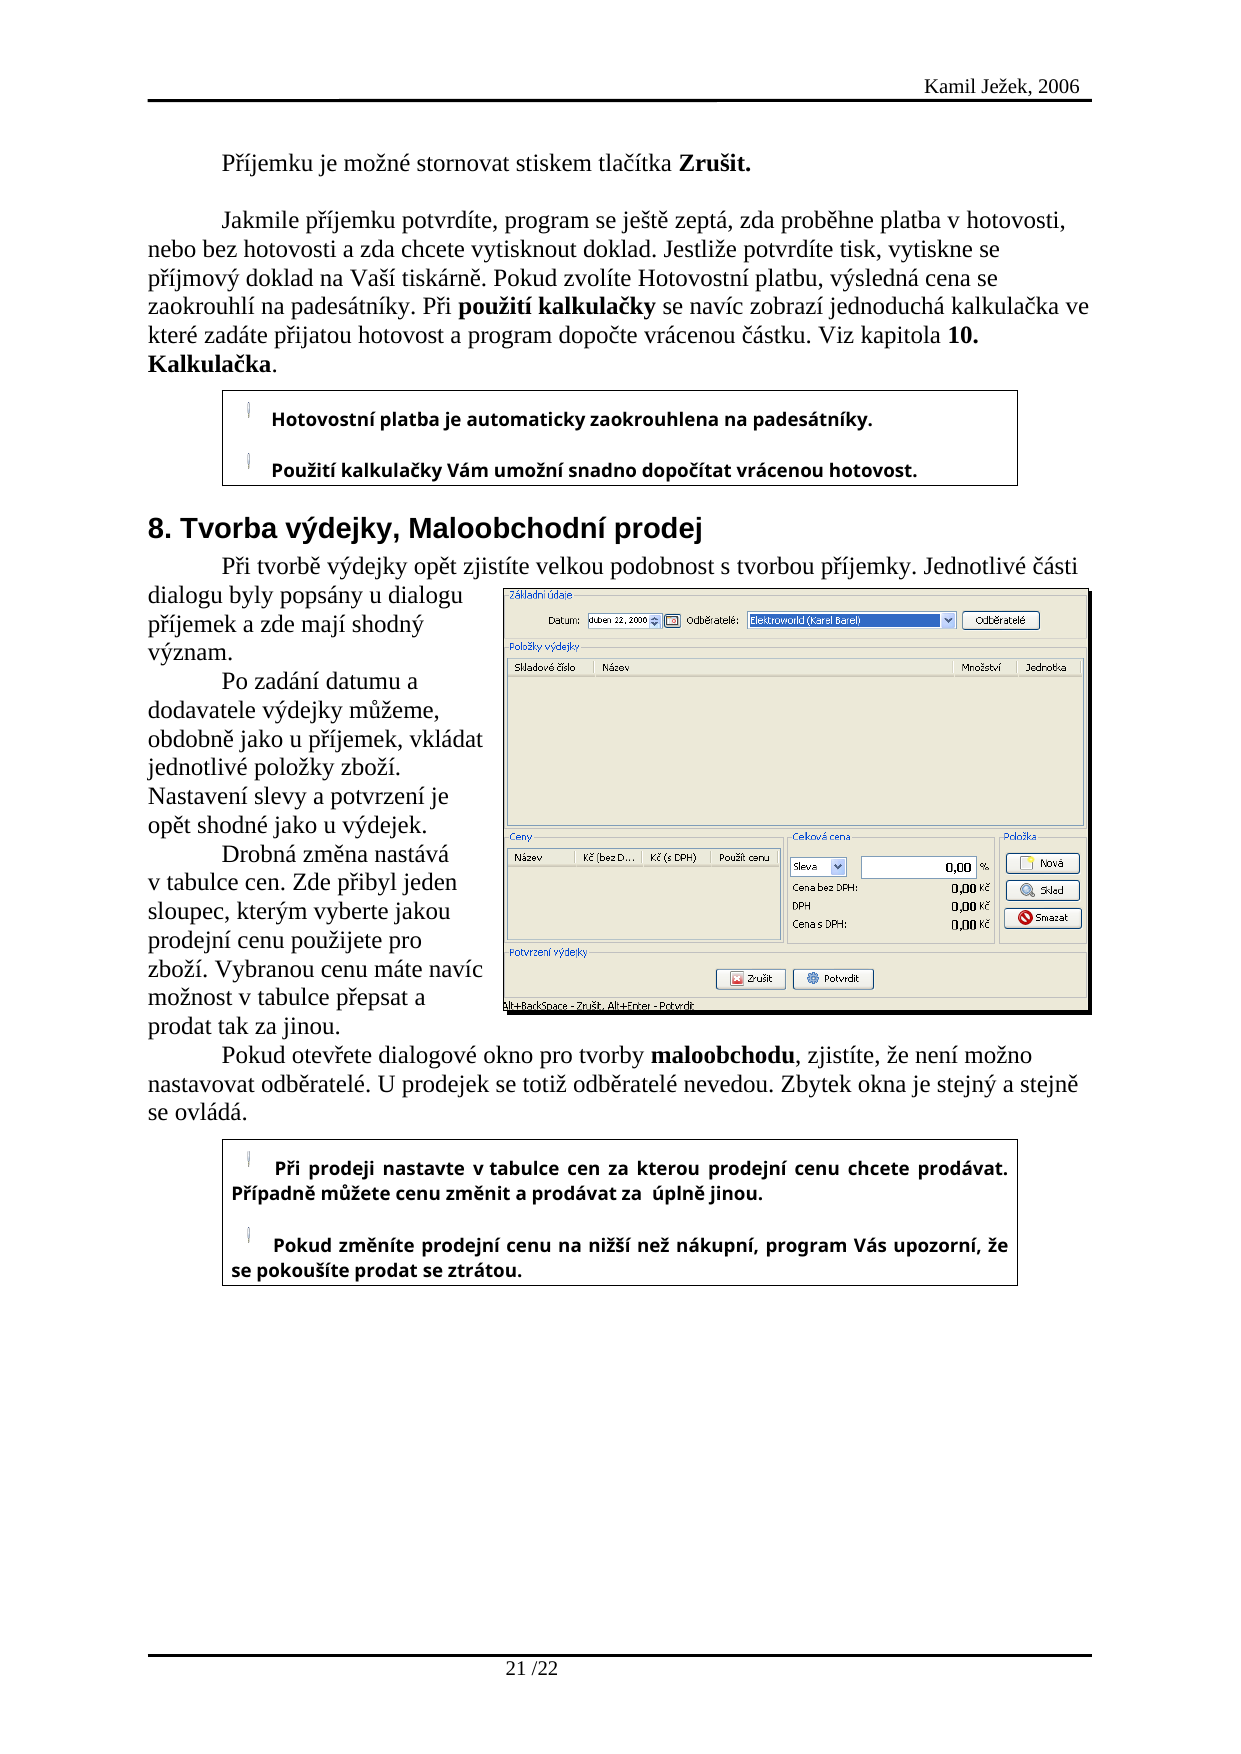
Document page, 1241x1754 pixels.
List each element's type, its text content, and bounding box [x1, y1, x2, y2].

text Pokud otevřete dialogové okno pro tvorby maloobchodu, zjistíte, že není možno nastavovat odběratelé. U prodejek se totiž odběratelé nevedou. Zbytek okna je stejný a stejně se ovládá. [148, 1040, 1092, 1126]
subtitle 8. Tvorba výdejky, Maloobchodní prodej [148, 511, 1092, 545]
text Při tvorbě výdejky opět zjistíte velkou podobnost s tvorbou příjemky. Jednotlivé části dialogu byly popsány u dialogu příjemek a zde mají shodný význam. [148, 551, 1092, 666]
text Příjemku je možné stornovat stiskem tlačítka Zrušit. [148, 148, 1092, 176]
text Jakmile příjemku potvrdíte, program se ještě zeptá, zda proběhne platba v hotovosti, nebo bez hotovosti a zda chcete vytisknout doklad. Jestliže potvrdíte tisk, vytiskne se příjmový doklad na Vaší tiskárně. Pokud zvolíte Hotovostní platbu, výsledná cena se zaokrouhlí na padesátníky. Při použití kalkulačky se navíc zobrazí jednoduchá kalkulačka ve které zadáte přijatou hotovost a program dopočte vrácenou částku. Viz kapitola 10. Kalkulačka. [148, 205, 1092, 378]
text Použití kalkulačky Vám umožní snadno dopočítat vrácenou hotovost. [223, 441, 1017, 485]
text Při prodeji nastavte v tabulce cen za kterou prodejní cenu chcete prodávat. Případně můžete cenu změnit a prodávat za úplně jinou. [223, 1140, 1017, 1206]
text Pokud změníte prodejní cenu na nižší než nákupní, program Vás upozorní, že se pokoušíte prodat se ztrátou. [223, 1216, 1017, 1285]
picture [504, 589, 1088, 1010]
text Drobná změna nastává v tabulce cen. Zde přibyl jeden sloupec, kterým vyberte jakou prodejní cenu použijete pro zboží. Vybranou cenu máte navíc možnost v tabulce přepsat a prodat tak za jinou. [148, 839, 1092, 1040]
text Hotovostní platba je automaticky zaokrouhlena na padesátníky. [223, 391, 1017, 432]
text Po zadání datumu a dodavatele výdejky můžeme, obdobně jako u příjemek, vkládat jednotlivé položky zboží. Nastavení slevy a potvrzení je opět shodné jako u výdejek. [148, 666, 503, 839]
